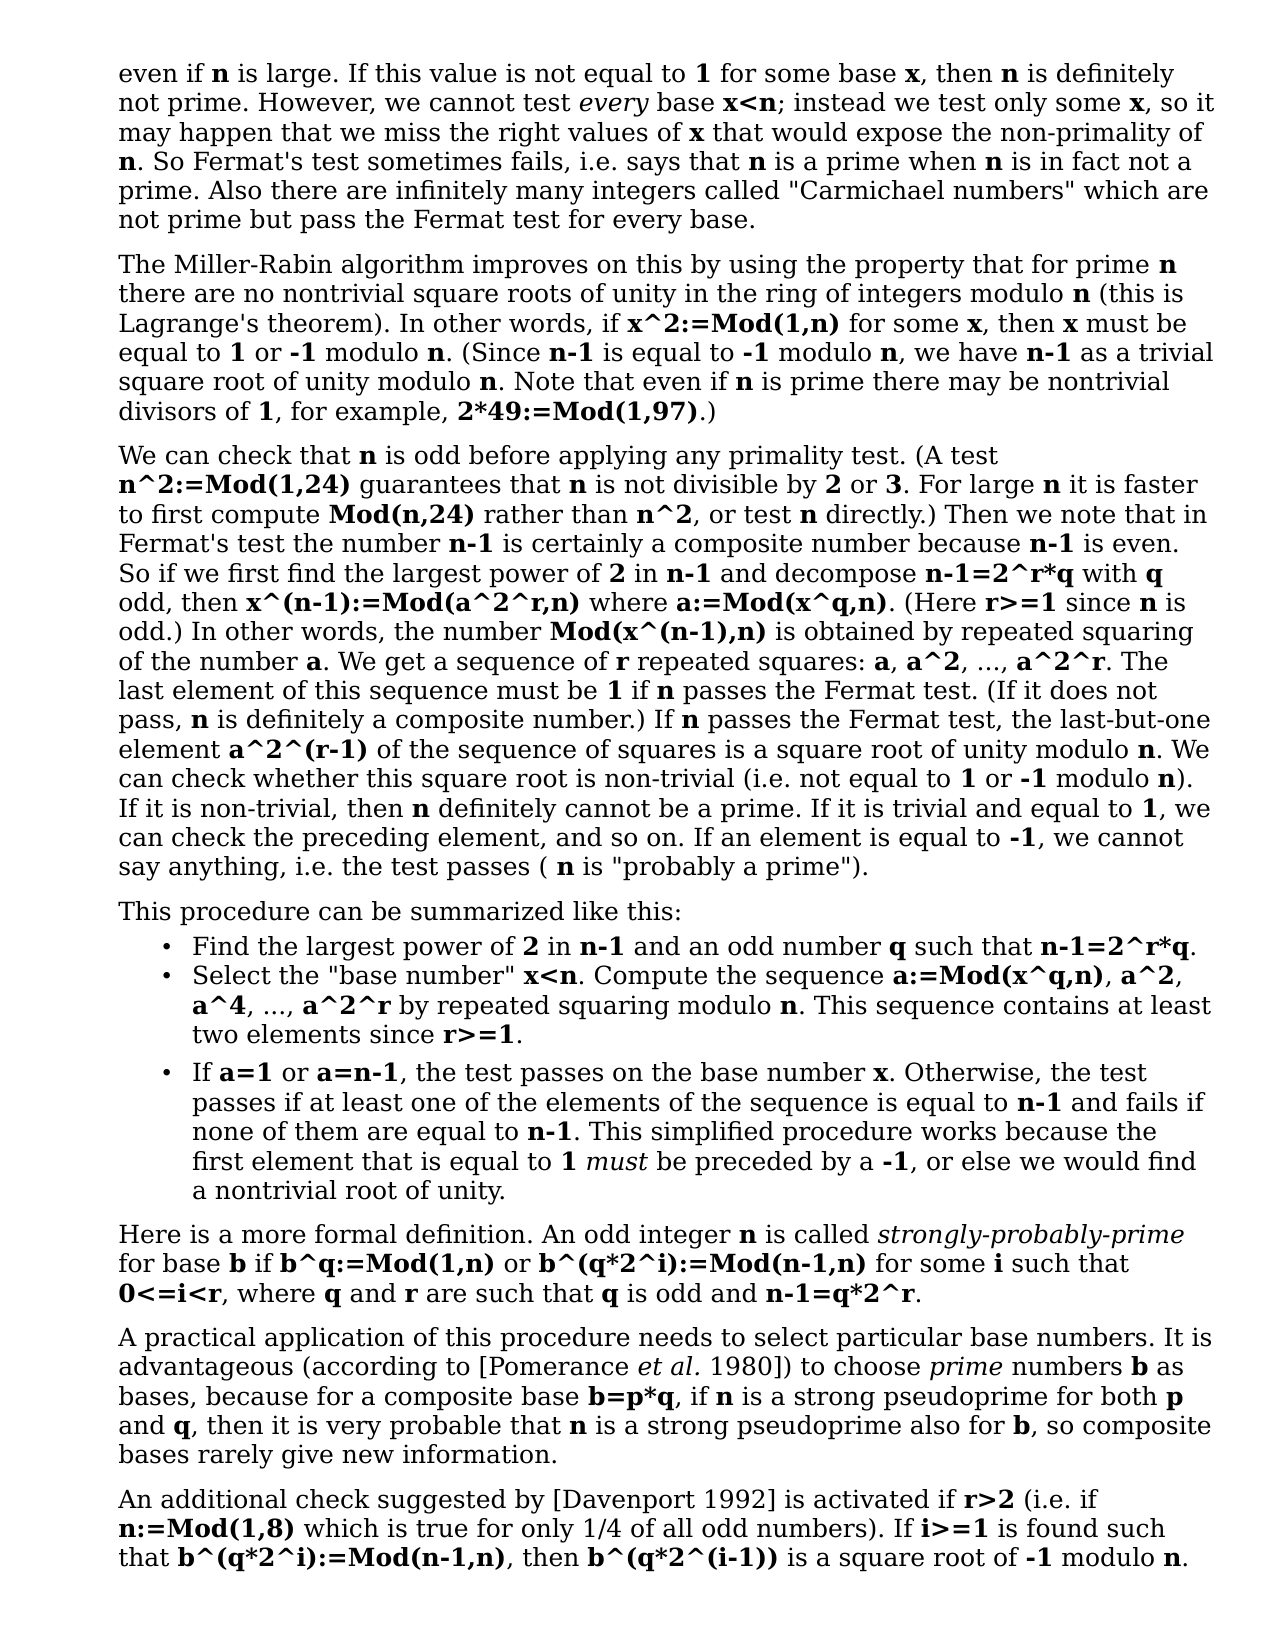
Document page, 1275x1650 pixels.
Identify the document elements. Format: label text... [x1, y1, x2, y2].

list Find the largest power of 2 in n-1 and an odd number q such that n-1=2^r*q. [162, 932, 1216, 961]
text We can check that n is odd before applying any primality test. (A test n^2:=Mod(1,24) guarantees that n is not divisible by 2 or 3. For large n it is faster to first compute Mod(n,24) rather than n^2, or test n directly.) Then we note that in Fermat's test the number n-1 is certainly a composite number because n-1 is even. So if we first find the largest power of 2 in n-1 and decompose n-1=2^r*q with q odd, then x^(n-1):=Mod(a^2^r,n) where a:=Mod(x^q,n). (Here r>=1 since n is odd.) In other words, the number Mod(x^(n-1),n) is obtained by repeated squaring of the number a. We get a sequence of r repeated squares: a, a^2, ..., a^2^r. The last element of this sequence must be 1 if n passes the Fermat test. (If it does not pass, n is definitely a composite number.) If n passes the Fermat test, the last-but-one element a^2^(r-1) of the sequence of squares is a square root of unity modulo n. We can check whether this square root is non-trivial (i.e. not equal to 1 or -1 modulo n). If it is non-trivial, then n definitely cannot be a prime. If it is trivial and equal to 1, we can check the preceding element, and so on. If an element is equal to -1, we cannot say anything, i.e. the test passes ( n is "probably a prime"). [118, 441, 1216, 882]
list If a=1 or a=n-1, the test passes on the base number x. Otherwise, the test passes if at least one of the elements of the sequence is equal to n-1 and fails if none of them are equal to n-1. This simplified procedure works because the first element that is equal to 1 must be preceded by a -1, or else we would find a nontrivial root of unity. [162, 1058, 1216, 1205]
text The Miller-Rabin algorithm improves on this by using the property that for prime n there are no nontrivial square roots of unity in the ring of integers modulo n (this is Lagrange's theorem). In other words, if x^2:=Mod(1,n) for some x, then x must be equal to 1 or -1 modulo n. (Since n-1 is equal to -1 modulo n, we have n-1 as a trivial square root of unity modulo n. Note that even if n is prime there may be nontrivial divisors of 1, for example, 2*49:=Mod(1,97).) [118, 250, 1216, 426]
text A practical application of this procedure needs to select particular base numbers. It is advantageous (according to [Pomerance et al. 1980]) to choose prime numbers b as bases, because for a composite base b=p*q, if n is a strong pseudoprime for both p and q, then it is very probable that n is a strong pseudoprime also for b, so composite bases rarely give new information. [118, 1323, 1216, 1470]
text This procedure can be summarized like this: [118, 897, 1216, 926]
list Select the "base number" x<n. Compute the sequence a:=Mod(x^q,n), a^2, a^4, ..., a^2^r by repeated squaring modulo n. This sequence contains at least two elements since r>=1. [162, 961, 1216, 1049]
text An additional check suggested by [Davenport 1992] is activated if r>2 (i.e. if n:=Mod(1,8) which is true for only 1/4 of all odd numbers). If i>=1 is found such that b^(q*2^i):=Mod(n-1,n), then b^(q*2^(i-1)) is a square root of -1 modulo n. [118, 1485, 1216, 1573]
text even if n is large. If this value is not equal to 1 for some base x, then n is definitely not prime. However, we cannot test every base x<n; instead we test only some x, so it may happen that we miss the right values of x that would expose the non-primality of n. So Fermat's test sometimes fails, i.e. says that n is a prime when n is in fact not a prime. Also there are infinitely many integers called "Carmichael numbers" which are not prime but pass the Fermat test for every base. [118, 59, 1216, 235]
text Here is a more formal definition. An odd integer n is called strongly-probably-prime for base b if b^q:=Mod(1,n) or b^(q*2^i):=Mod(n-1,n) for some i such that 0<=i<r, where q and r are such that q is odd and n-1=q*2^r. [118, 1220, 1216, 1308]
